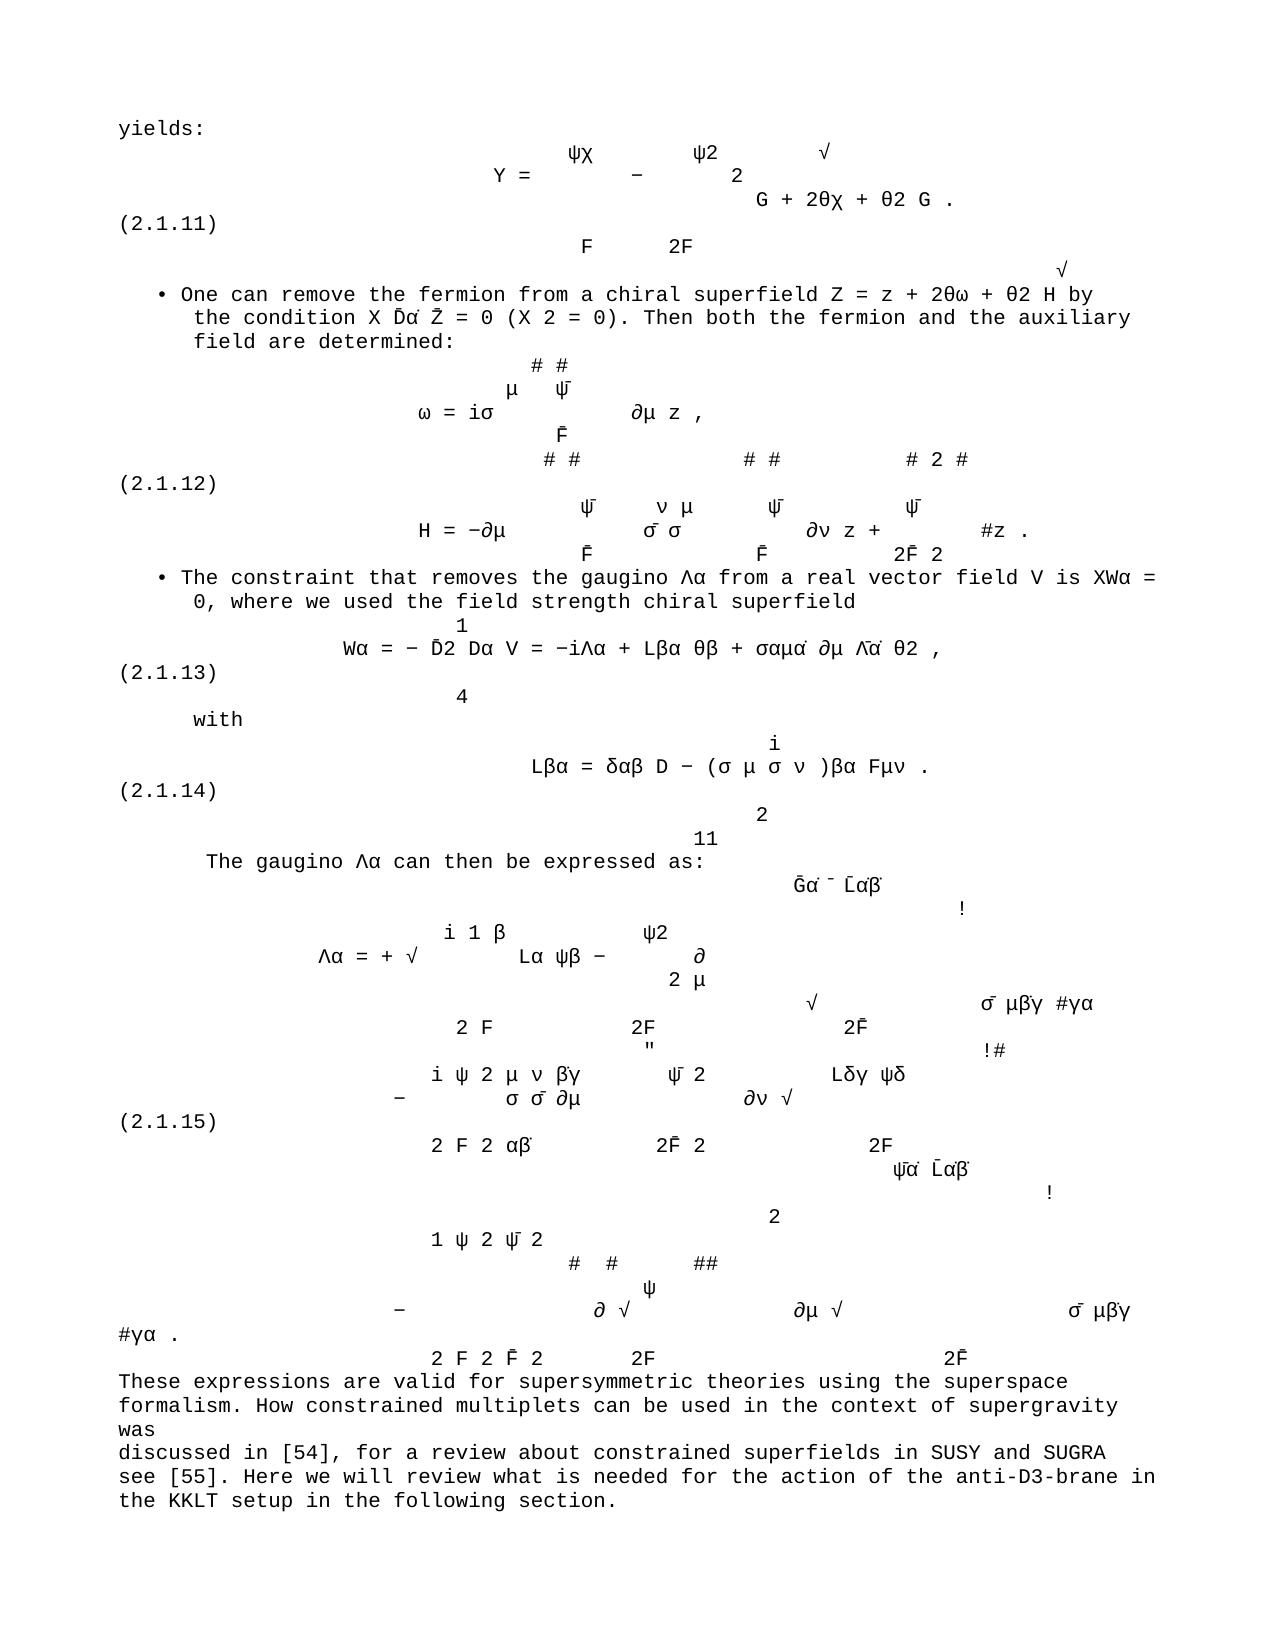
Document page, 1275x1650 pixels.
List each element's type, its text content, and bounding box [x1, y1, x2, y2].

text yields: [118, 118, 1157, 142]
text field are determined: [118, 331, 1157, 354]
text # # ## [118, 1253, 1157, 1277]
text √ [118, 260, 1157, 284]
text ψ̄α̇ L̄α̇β̇ [118, 1158, 1157, 1182]
text see [55]. Here we will review what is needed for the action of the anti-D3-brane in [118, 1466, 1157, 1489]
text the condition X D̄α̇ Z̄ = 0 (X 2 = 0). Then both the fermion and the auxiliary [118, 307, 1157, 331]
text ψχ ψ2 √ [118, 142, 1157, 165]
text G + 2θχ + θ2 G . (2.1.11) [118, 189, 1157, 236]
text − ∂ √ ∂μ √ σ̄ μβ̇γ #γα . [118, 1300, 1157, 1348]
text 2 [118, 804, 1157, 827]
text 2 F 2 F̄ 2 2F 2F̄ [118, 1348, 1157, 1371]
text 0, where we used the field strength chiral superfield [118, 591, 1157, 615]
text ω = iσ ∂μ z , [118, 402, 1157, 426]
text 4 [118, 686, 1157, 709]
text 2 μ [118, 969, 1157, 993]
text with [118, 709, 1157, 733]
text ! [118, 898, 1157, 922]
text ! [118, 1182, 1157, 1206]
text μ ψ̄ [118, 378, 1157, 402]
text The gaugino Λα can then be expressed as: [118, 851, 1157, 875]
text i ψ 2 μ ν β̇γ ψ̄ 2 Lδγ ψδ [118, 1064, 1157, 1088]
text H = −∂μ σ̄ σ ∂ν z + #z . [118, 520, 1157, 544]
text 1 ψ 2 ψ̄ 2 [118, 1229, 1157, 1253]
text − σ σ̄ ∂μ ∂ν √ (2.1.15) [118, 1088, 1157, 1135]
text • One can remove the fermion from a chiral superfield Z = z + 2θω + θ2 H by [118, 284, 1157, 307]
text 2 F 2 αβ̇ 2F̄ 2 2F [118, 1135, 1157, 1158]
text Y = − 2 [118, 165, 1157, 189]
text " !# [118, 1040, 1157, 1064]
text 11 [118, 827, 1157, 851]
text Ḡα̇ ̄ L̄α̇β̇ [118, 875, 1157, 898]
text These expressions are valid for supersymmetric theories using the superspace formalism. How constrained multiplets can be used in the context of supergravity was [118, 1371, 1157, 1442]
text 1 [118, 615, 1157, 638]
text the KKLT setup in the following section. [118, 1489, 1157, 1513]
text Λα = + √ Lα ψβ − ∂ [118, 946, 1157, 969]
text 2 [118, 1206, 1157, 1229]
text 2 F 2F 2F̄ [118, 1017, 1157, 1040]
text # # # # # 2 # (2.1.12) [118, 449, 1157, 496]
text F̄ [118, 426, 1157, 449]
text ψ [118, 1277, 1157, 1300]
text Wα = − D̄2 Dα V = −iΛα + Lβα θβ + σαμα̇ ∂μ Λ̄α̇ θ2 , (2.1.13) [118, 638, 1157, 686]
text # # [118, 354, 1157, 378]
text discussed in [54], for a review about constrained superfields in SUSY and SUGRA [118, 1442, 1157, 1466]
text i 1 β ψ2 [118, 922, 1157, 946]
text Lβα = δαβ D − (σ μ σ ν )βα Fμν . (2.1.14) [118, 757, 1157, 804]
text √ σ̄ μβ̇γ #γα [118, 993, 1157, 1017]
text • The constraint that removes the gaugino Λα from a real vector field V is XWα = [118, 567, 1157, 591]
text F 2F [118, 236, 1157, 260]
text ψ̄ ν μ ψ̄ ψ̄ [118, 496, 1157, 520]
text F̄ F̄ 2F̄ 2 [118, 544, 1157, 567]
text i [118, 733, 1157, 757]
